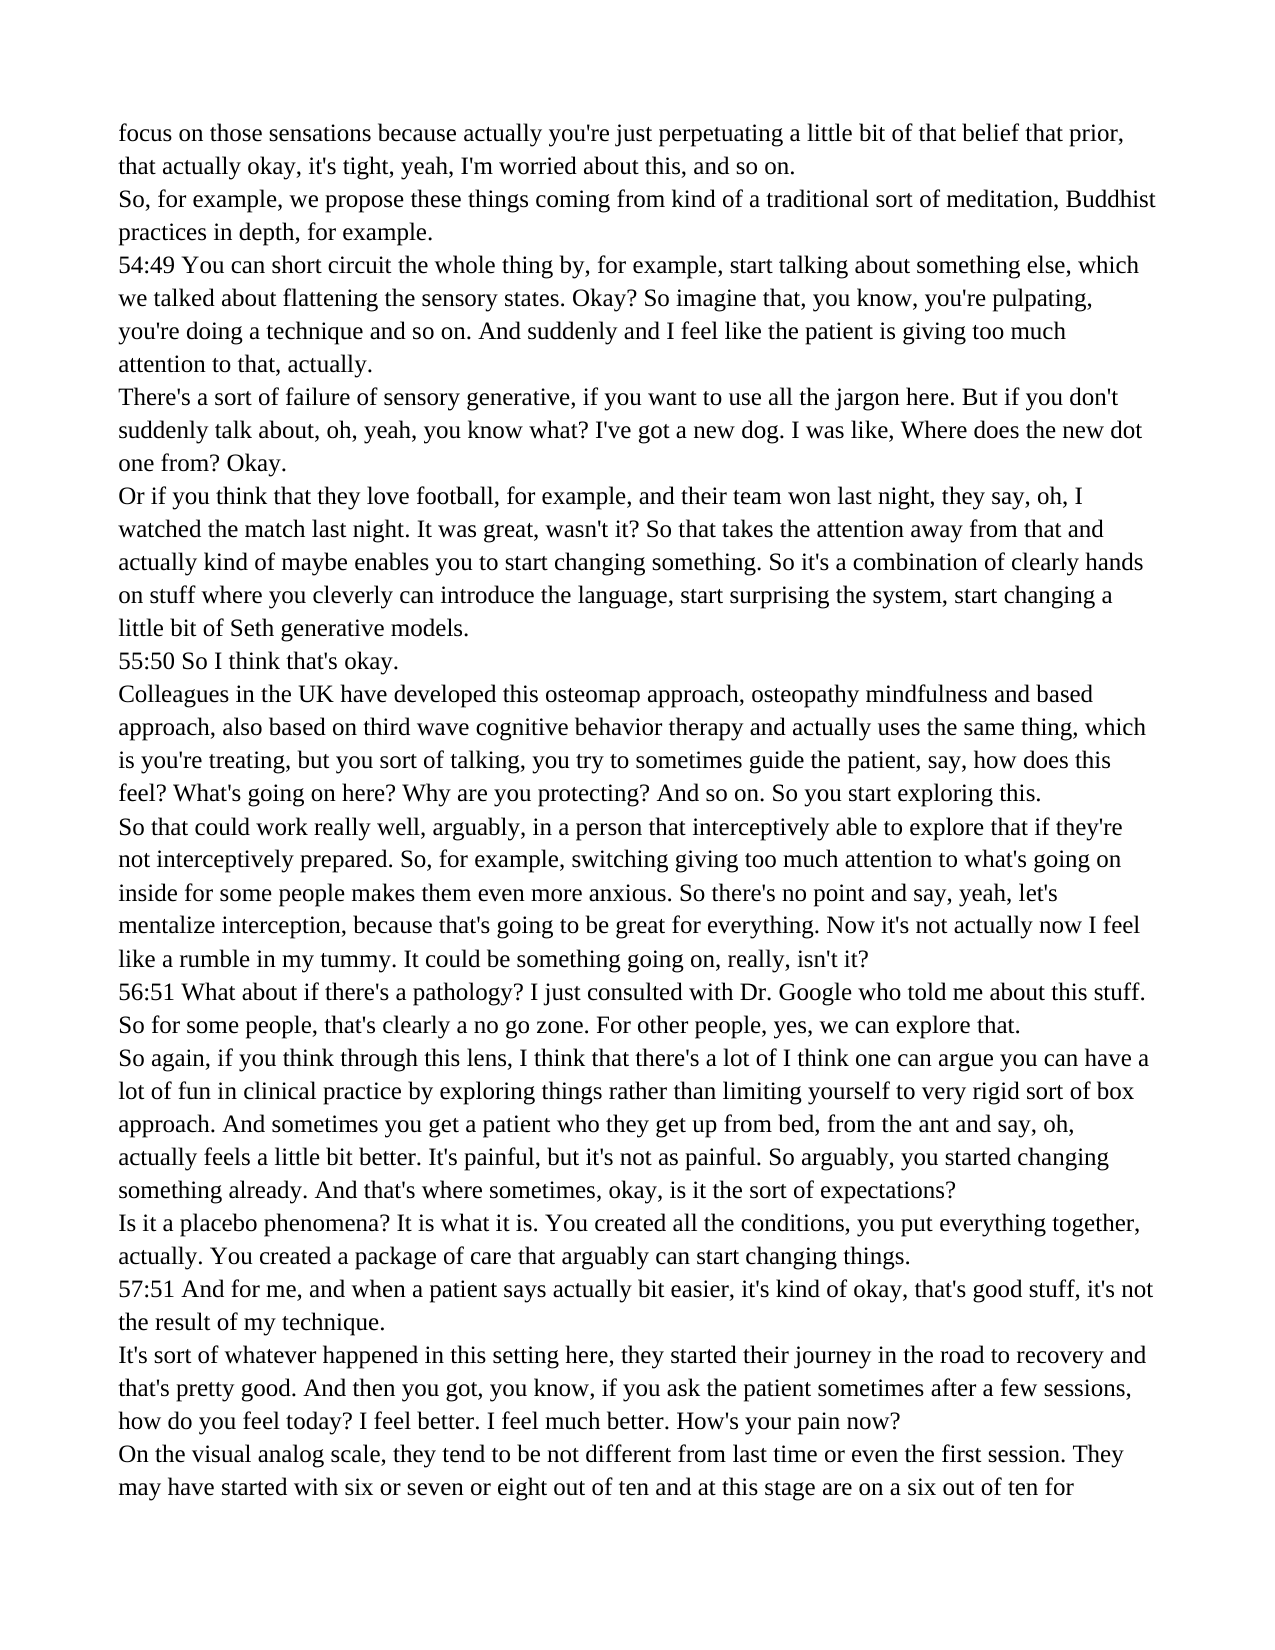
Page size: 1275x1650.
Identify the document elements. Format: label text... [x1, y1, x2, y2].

text So, for example, we propose these things coming from kind of a traditional sort of meditation, Buddhist practices in depth, for example. [118, 184, 1157, 246]
text So that could work really well, arguably, in a person that interceptively able to explore that if they're not interceptively prepared. So, for example, switching giving too much attention to what's going on inside for some people makes them even more anxious. So there's no point and say, yeah, let's mentalize interception, because that's going to be great for everything. Now it's not actually now I feel like a rumble in my tummy. It could be something going on, really, isn't it? [118, 812, 1157, 972]
text Is it a placebo phenomena? It is what it is. You created all the conditions, you put everything together, actually. You created a package of care that arguably can start changing things. [118, 1208, 1157, 1269]
text 57:51 And for me, and when a patient says actually bit easier, it's kind of okay, that's good stuff, it's not the result of my technique. [118, 1274, 1157, 1336]
text focus on those sensations because actually you're just perpetuating a little bit of that belief that prior, that actually okay, it's tight, yeah, I'm worried about this, and so on. [118, 118, 1157, 180]
text There's a sort of failure of sensory generative, if you want to use all the jargon here. But if you don't suddenly talk about, oh, yeah, you know what? I've got a new dog. I was like, Where does the new dot one from? Okay. [118, 382, 1157, 477]
text 54:49 You can short circuit the whole thing by, for example, start talking about something else, which we talked about flattening the sensory states. Okay? So imagine that, you know, you're pulpating, you're doing a technique and so on. And suddenly and I feel like the patient is giving too much attention to that, actually. [118, 250, 1157, 378]
text On the visual analog scale, they tend to be not different from last time or even the first session. They may have started with six or seven or eight out of ten and at this stage are on a six out of ten for [118, 1439, 1157, 1501]
text Colleagues in the UK have developed this osteomap approach, osteopathy mindfulness and based approach, also based on third wave cognitive behavior therapy and actually uses the same thing, which is you're treating, but you sort of talking, you try to sometimes guide the patient, say, how does this feel? What's going on here? Why are you protecting? And so on. So you start exploring this. [118, 679, 1157, 807]
text Or if you think that they love football, for example, and their team won last night, they say, oh, I watched the match last night. It was great, wasn't it? So that takes the attention away from that and actually kind of maybe enables you to start changing something. So it's a combination of clearly hands on stuff where you cleverly can introduce the language, start surprising the system, start changing a little bit of Seth generative models. [118, 481, 1157, 642]
text 55:50 So I think that's okay. [118, 646, 1157, 675]
text So again, if you think through this lens, I think that there's a lot of I think one can argue you can have a lot of fun in clinical practice by exploring things rather than limiting yourself to very rigid sort of box approach. And sometimes you get a patient who they get up from bed, from the ant and say, oh, actually feels a little bit better. It's painful, but it's not as painful. So arguably, you started changing something already. And that's where sometimes, okay, is it the sort of expectations? [118, 1043, 1157, 1203]
text It's sort of whatever happened in this setting here, they started their journey in the road to recovery and that's pretty good. And then you got, you know, if you ask the patient sometimes after a few sessions, how do you feel today? I feel better. I feel much better. How's your pain now? [118, 1340, 1157, 1435]
text 56:51 What about if there's a pathology? I just consulted with Dr. Google who told me about this stuff. So for some people, that's clearly a no go zone. For other people, yes, we can explore that. [118, 977, 1157, 1038]
